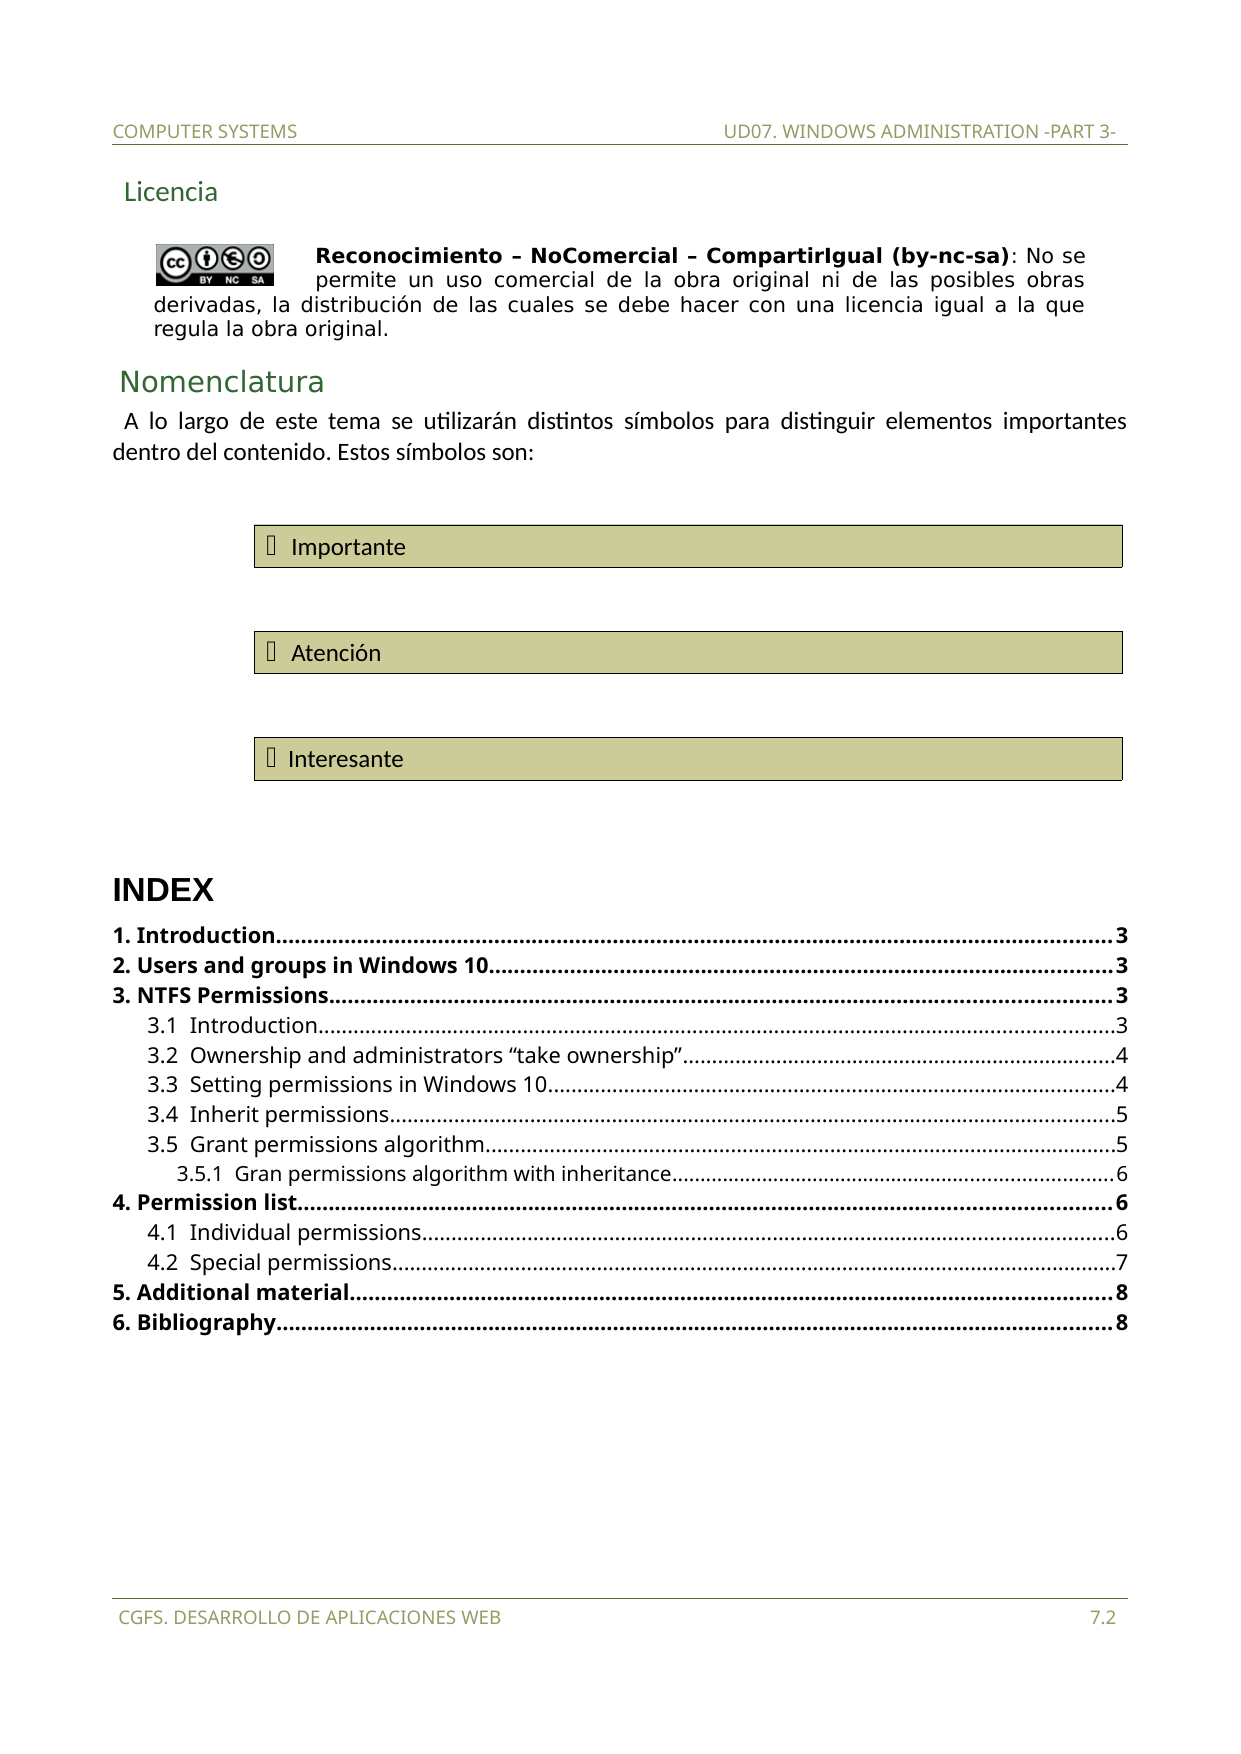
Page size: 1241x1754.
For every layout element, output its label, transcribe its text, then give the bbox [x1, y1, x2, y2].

text 3.4 Inherit permissions 5 [142, 1099, 1128, 1129]
picture [156, 244, 274, 286]
text 2. Users and groups in Windows 10 3 [112, 950, 1128, 980]
text A lo largo de este tema se utilizarán distintos símbolos para distinguir elementos importantes dentro del contenido. Estos símbolos son: [112, 405, 1128, 466]
text 4.1 Individual permissions 6 [142, 1217, 1128, 1247]
text 3.2 Ownership and administrators “take ownership” 4 [142, 1040, 1128, 1069]
subtitle INDEX [112, 869, 1128, 908]
text  Importante [255, 526, 1122, 567]
text 5. Additional material 8 [112, 1277, 1128, 1306]
text 3.5.1 Gran permissions algorithm with inheritance 6 [171, 1159, 1128, 1187]
text 4.2 Special permissions 7 [142, 1247, 1128, 1277]
text Nomenclatura [112, 365, 1128, 399]
text 3. NTFS Permissions 3 [112, 980, 1128, 1010]
text 3.1 Introduction 3 [142, 1010, 1128, 1040]
text 3.3 Setting permissions in Windows 10 4 [142, 1069, 1128, 1099]
text 1. Introduction 3 [112, 921, 1128, 950]
text  Atención [255, 632, 1122, 673]
text  Interesante [255, 738, 1122, 780]
text 6. Bibliography 8 [112, 1306, 1128, 1336]
text 3.5 Grant permissions algorithm 5 [142, 1129, 1128, 1159]
text Reconocimiento – NoComercial – CompartirIgual (by-nc-sa): No se permite un uso comercial de la obra original ni de las posibles obras derivadas, la distribución de las cuales se debe hacer con una licencia igual a la que regula la obra original. [153, 244, 1086, 341]
text Licencia [112, 173, 1128, 209]
text 4. Permission list 6 [112, 1187, 1128, 1217]
